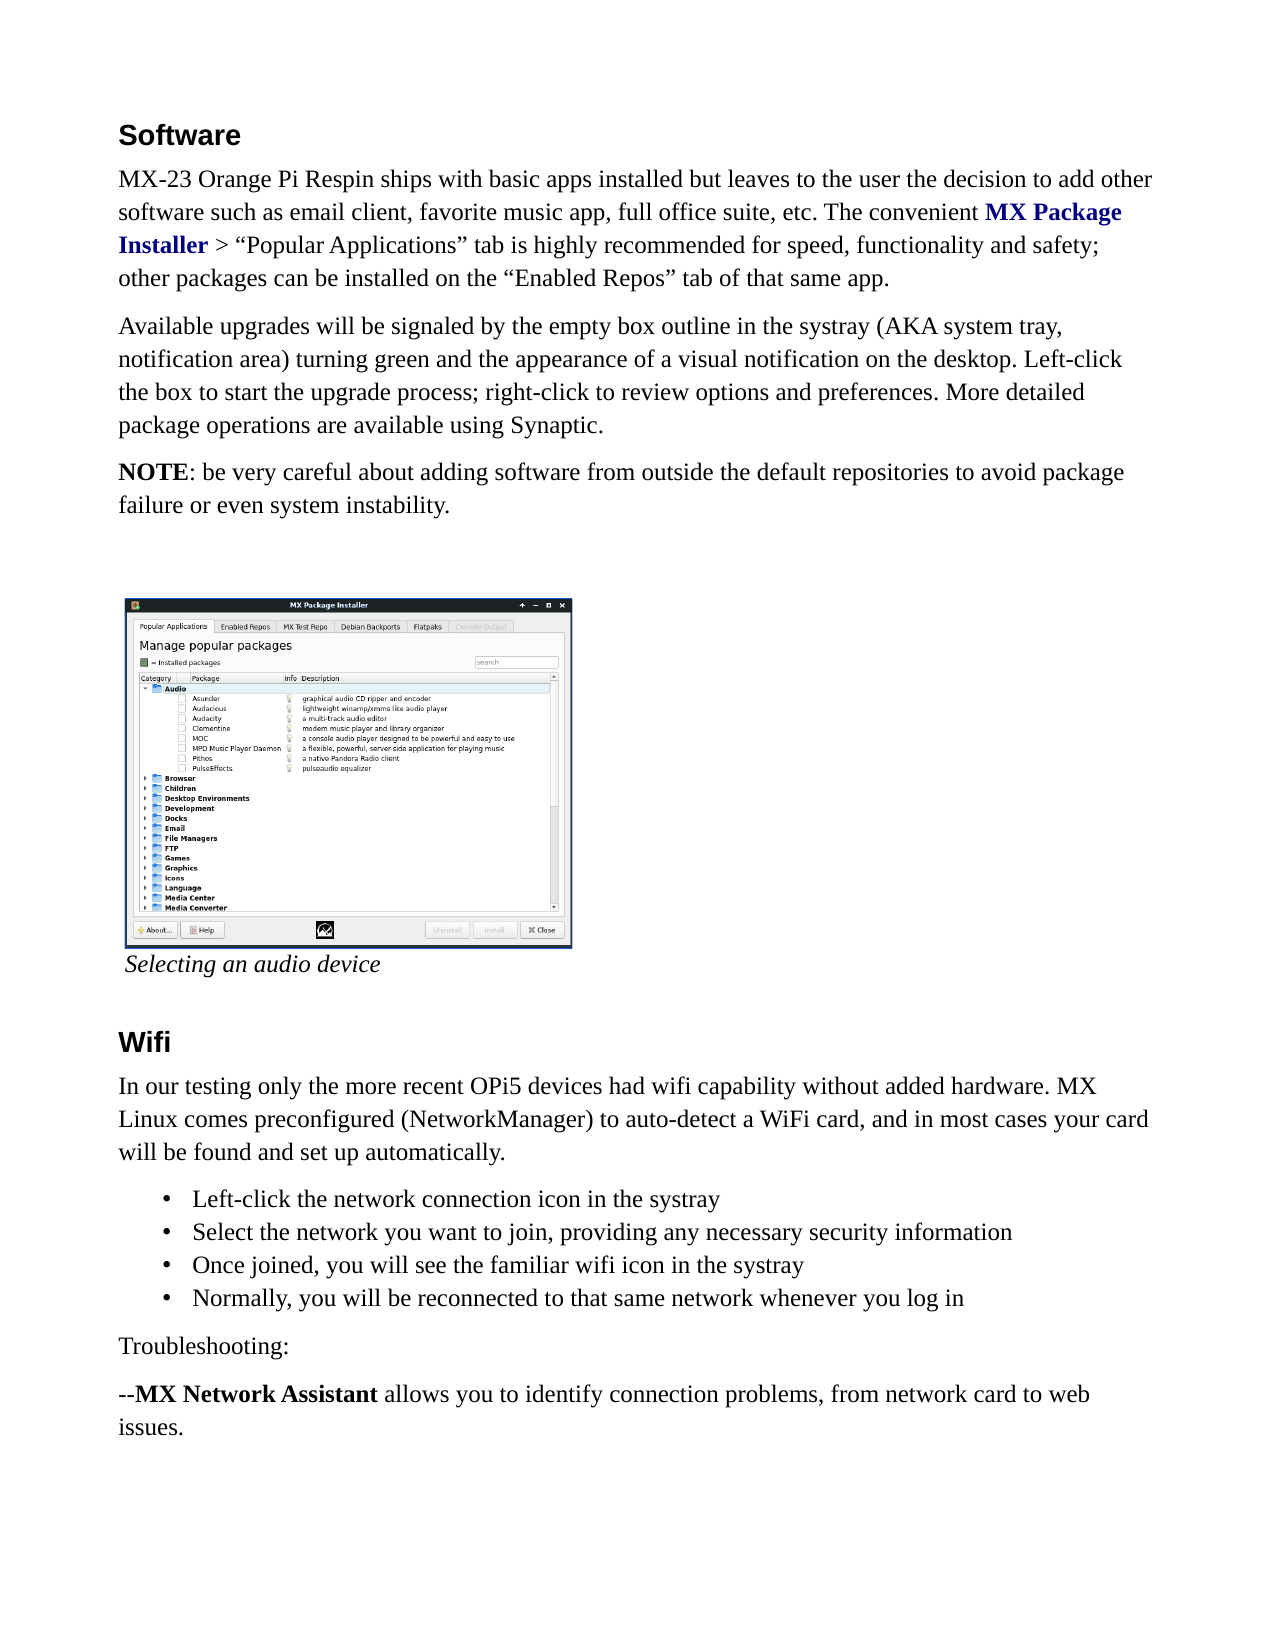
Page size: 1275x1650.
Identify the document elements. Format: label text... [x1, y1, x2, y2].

list Select the network you want to join, providing any necessary security information [162, 1217, 1157, 1246]
text Troubleshooting: [118, 1331, 1157, 1360]
text MX-23 Orange Pi Respin ships with basic apps installed but leaves to the user the decision to add other software such as email client, favorite music app, full office suite, etc. The convenient MX Package Installer > “Popular Applications” tab is highly recommended for speed, functionality and safety; other packages can be installed on the “Enabled Repos” tab of that same app. [118, 164, 1157, 292]
text In our testing only the more recent OPi5 devices had wifi capability without added hardware. MX Linux comes preconfigured (NetworkManager) to auto-detect a WiFi card, and in most cases your card will be found and set up automatically. [118, 1071, 1157, 1166]
subtitle Software [118, 118, 1157, 152]
picture [124, 598, 573, 949]
text Selecting an audio device [124, 949, 572, 978]
text NOTE: be very careful about adding software from outside the default repositories to avoid package failure or even system instability. [118, 457, 1157, 519]
text Available upgrades will be signaled by the empty box outline in the systray (AKA system tray, notification area) turning green and the appearance of a visual notification on the desktop. Left-click the box to start the upgrade process; right-click to review options and preferences. More detailed package operations are available using Synaptic. [118, 311, 1157, 439]
list Normally, you will be reconnected to that same network whenever you log in [162, 1283, 1157, 1312]
subtitle Wifi [118, 1025, 1157, 1058]
list Once joined, you will see the familiar wifi icon in the systray [162, 1250, 1157, 1279]
list Left-click the network connection icon in the systray [162, 1184, 1157, 1213]
text --MX Network Assistant allows you to identify connection problems, from network card to web issues. [118, 1379, 1157, 1440]
